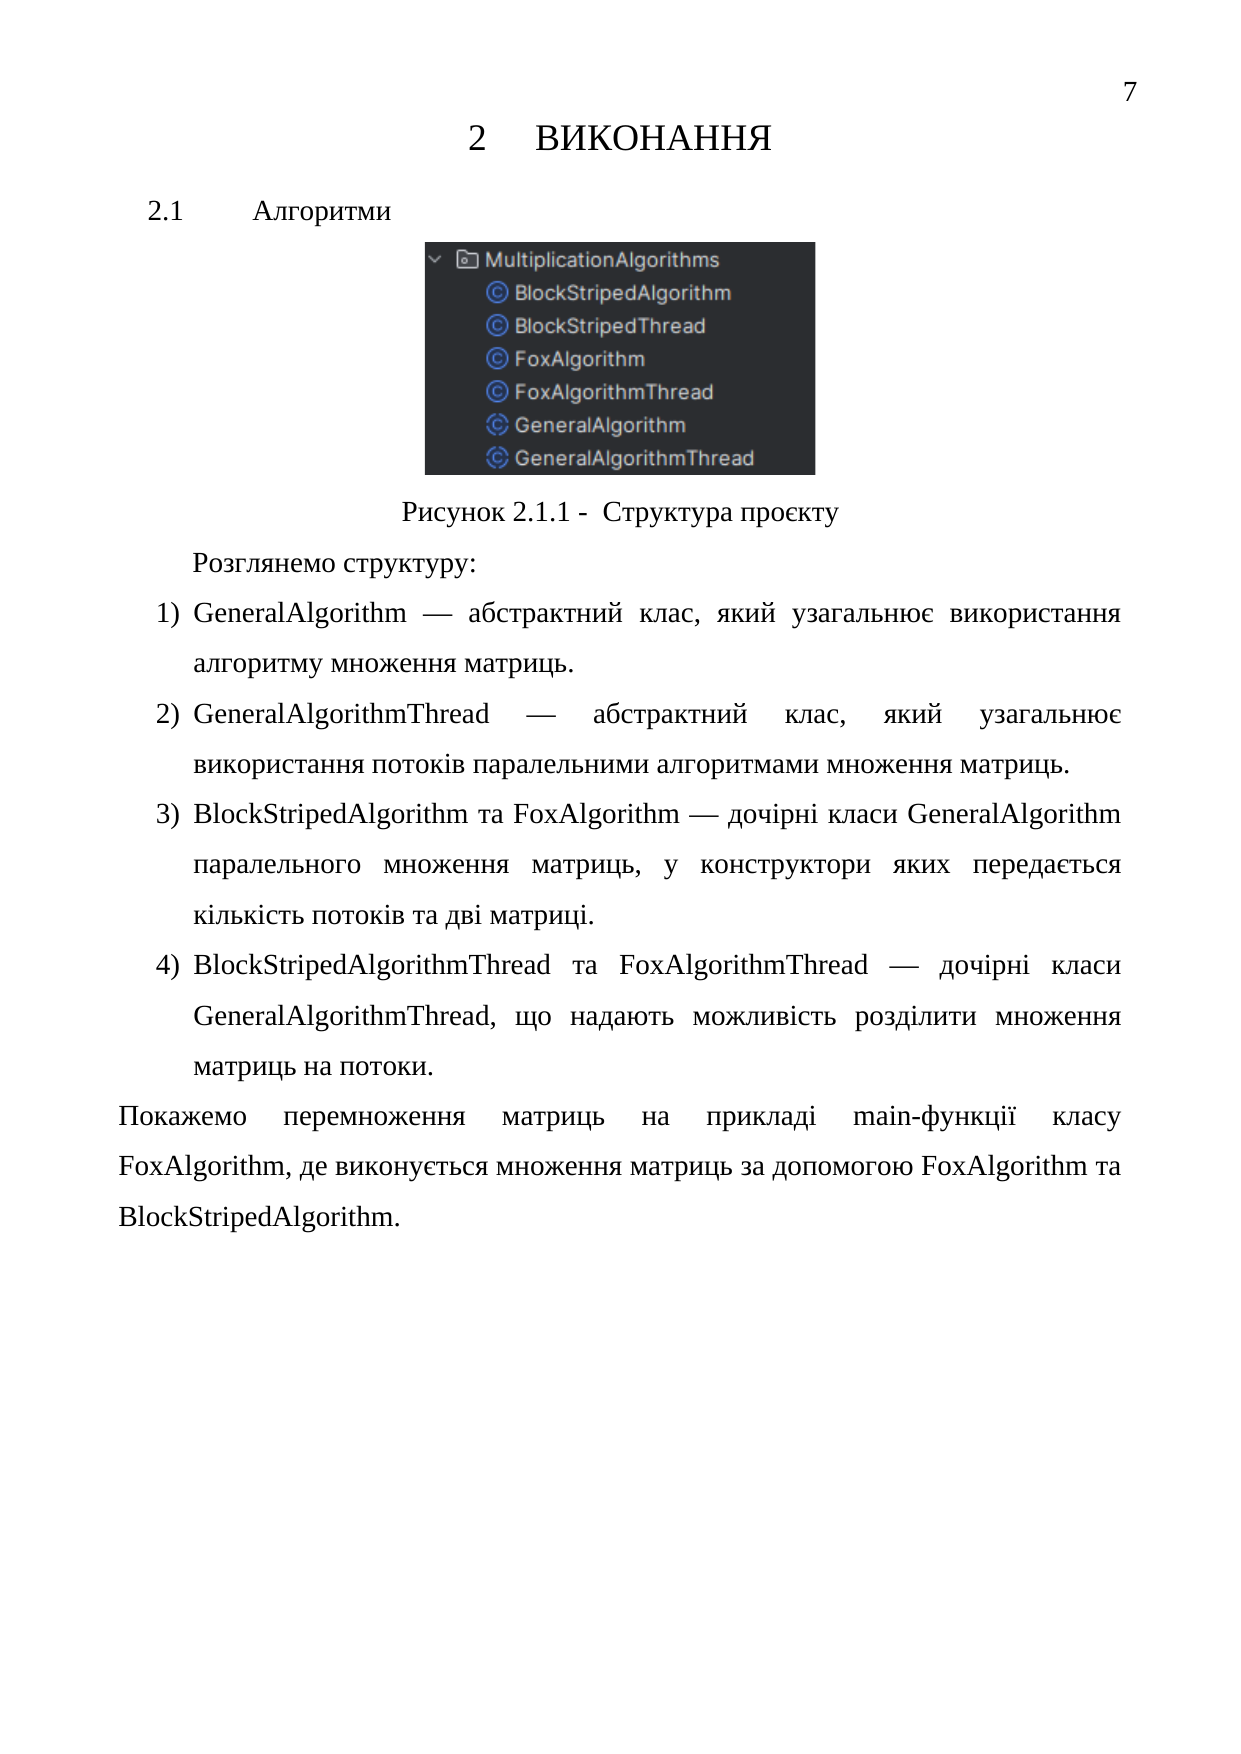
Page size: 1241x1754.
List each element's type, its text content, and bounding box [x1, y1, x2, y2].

list GeneralAlgorithm — абстрактний клас, який узагальнює використання алгоритму множення матриць. [156, 595, 1122, 679]
text Покажемо перемноження матриць на прикладі main-функції класу FoxAlgorithm, де виконується множення матриць за допомогою FoxAlgorithm та BlockStripedAlgorithm. [118, 1098, 1122, 1232]
subtitle Алгоритми [118, 193, 1122, 226]
list BlockStripedAlgorithm та FoxAlgorithm — дочірні класи GeneralAlgorithm паралельного множення матриць, у конструктори яких передається кількість потоків та дві матриці. [156, 796, 1122, 931]
picture [424, 242, 816, 475]
subtitle Виконання [118, 115, 1122, 158]
list BlockStripedAlgorithmThread та FoxAlgorithmThread — дочірні класи GeneralAlgorithmThread, що надають можливість розділити множення матриць на потоки. [156, 947, 1122, 1081]
list GeneralAlgorithmThread — абстрактний клас, який узагальнює використання потоків паралельними алгоритмами множення матриць. [156, 696, 1122, 779]
text Розглянемо структуру: [118, 545, 1122, 578]
subtitle Структура проєкту [118, 494, 1122, 528]
